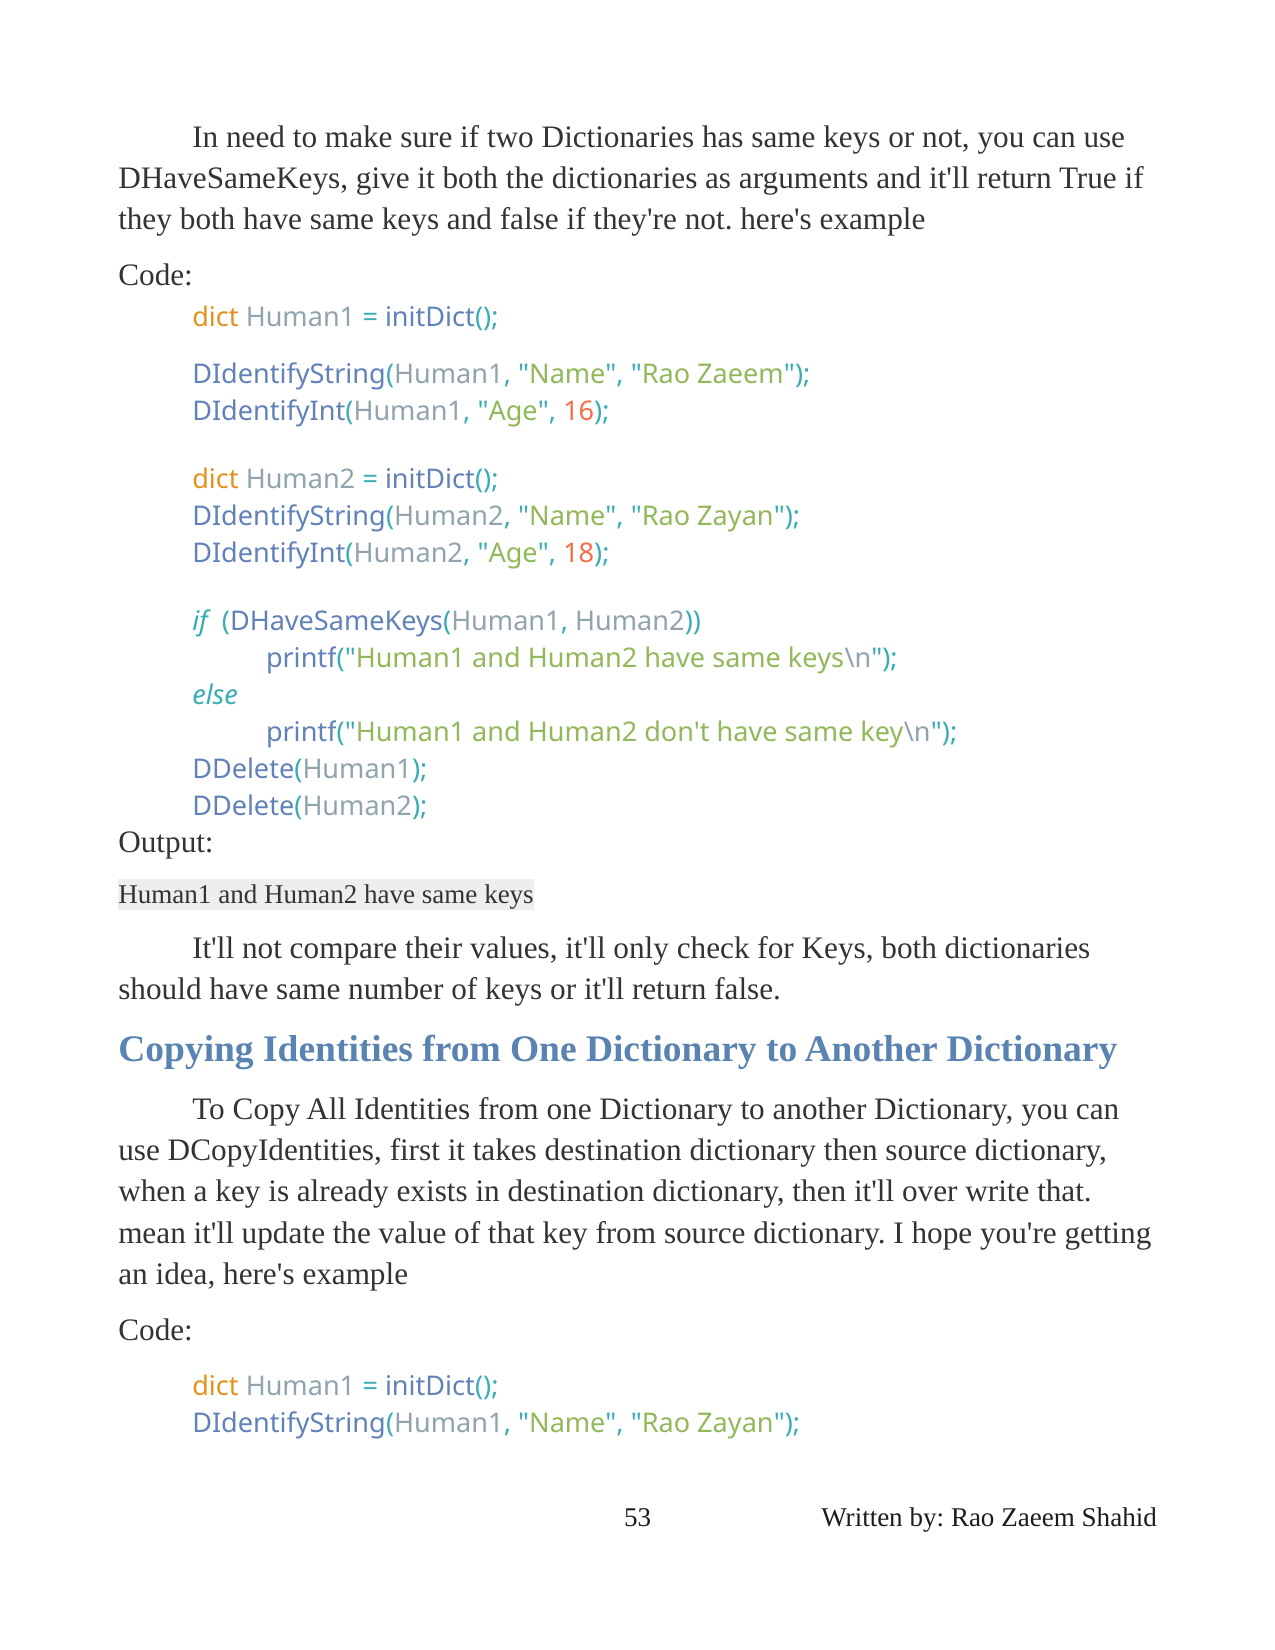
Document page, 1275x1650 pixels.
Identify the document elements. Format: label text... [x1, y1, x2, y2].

text DIdentifyInt(Human1, "Age", 16); [118, 392, 1157, 429]
text In need to make sure if two Dictionaries has same keys or not, you can use DHaveSameKeys, give it both the dictionaries as arguments and it'll return True if they both have same keys and false if they're not. here's example [118, 118, 1157, 237]
text Code: dict Human1 = initDict(); [118, 256, 1157, 335]
text if (DHaveSameKeys(Human1, Human2)) [118, 602, 1157, 638]
text It'll not compare their values, it'll only check for Keys, both dictionaries should have same number of keys or it'll return false. [118, 929, 1157, 1006]
text else [118, 675, 1157, 712]
text Output: [118, 823, 1157, 859]
text To Copy All Identities from one Dictionary to another Dictionary, you can use DCopyIdentities, first it takes destination dictionary then source dictionary, when a key is already exists in destination dictionary, then it'll over write that. mean it'll update the value of that key from source dictionary. I hope you're getting an idea, here's example [118, 1090, 1157, 1291]
text DIdentifyString(Human1, "Name", "Rao Zayan"); [118, 1404, 1157, 1441]
text Human1 and Human2 have same keys [118, 879, 1157, 910]
text DIdentifyInt(Human2, "Age", 18); [118, 533, 1157, 570]
text DIdentifyString(Human1, "Name", "Rao Zaeem"); [118, 355, 1157, 392]
text printf("Human1 and Human2 have same keys\n"); [118, 638, 1157, 675]
text Code: [118, 1311, 1157, 1347]
text printf("Human1 and Human2 don't have same key\n"); DDelete(Human1); [118, 712, 1157, 786]
text dict Human2 = initDict(); [118, 460, 1157, 497]
text Copying Identities from One Dictionary to Another Dictionary [118, 1026, 1157, 1069]
text dict Human1 = initDict(); [118, 1367, 1157, 1404]
text DIdentifyString(Human2, "Name", "Rao Zayan"); [118, 497, 1157, 533]
text DDelete(Human2); [118, 786, 1157, 823]
